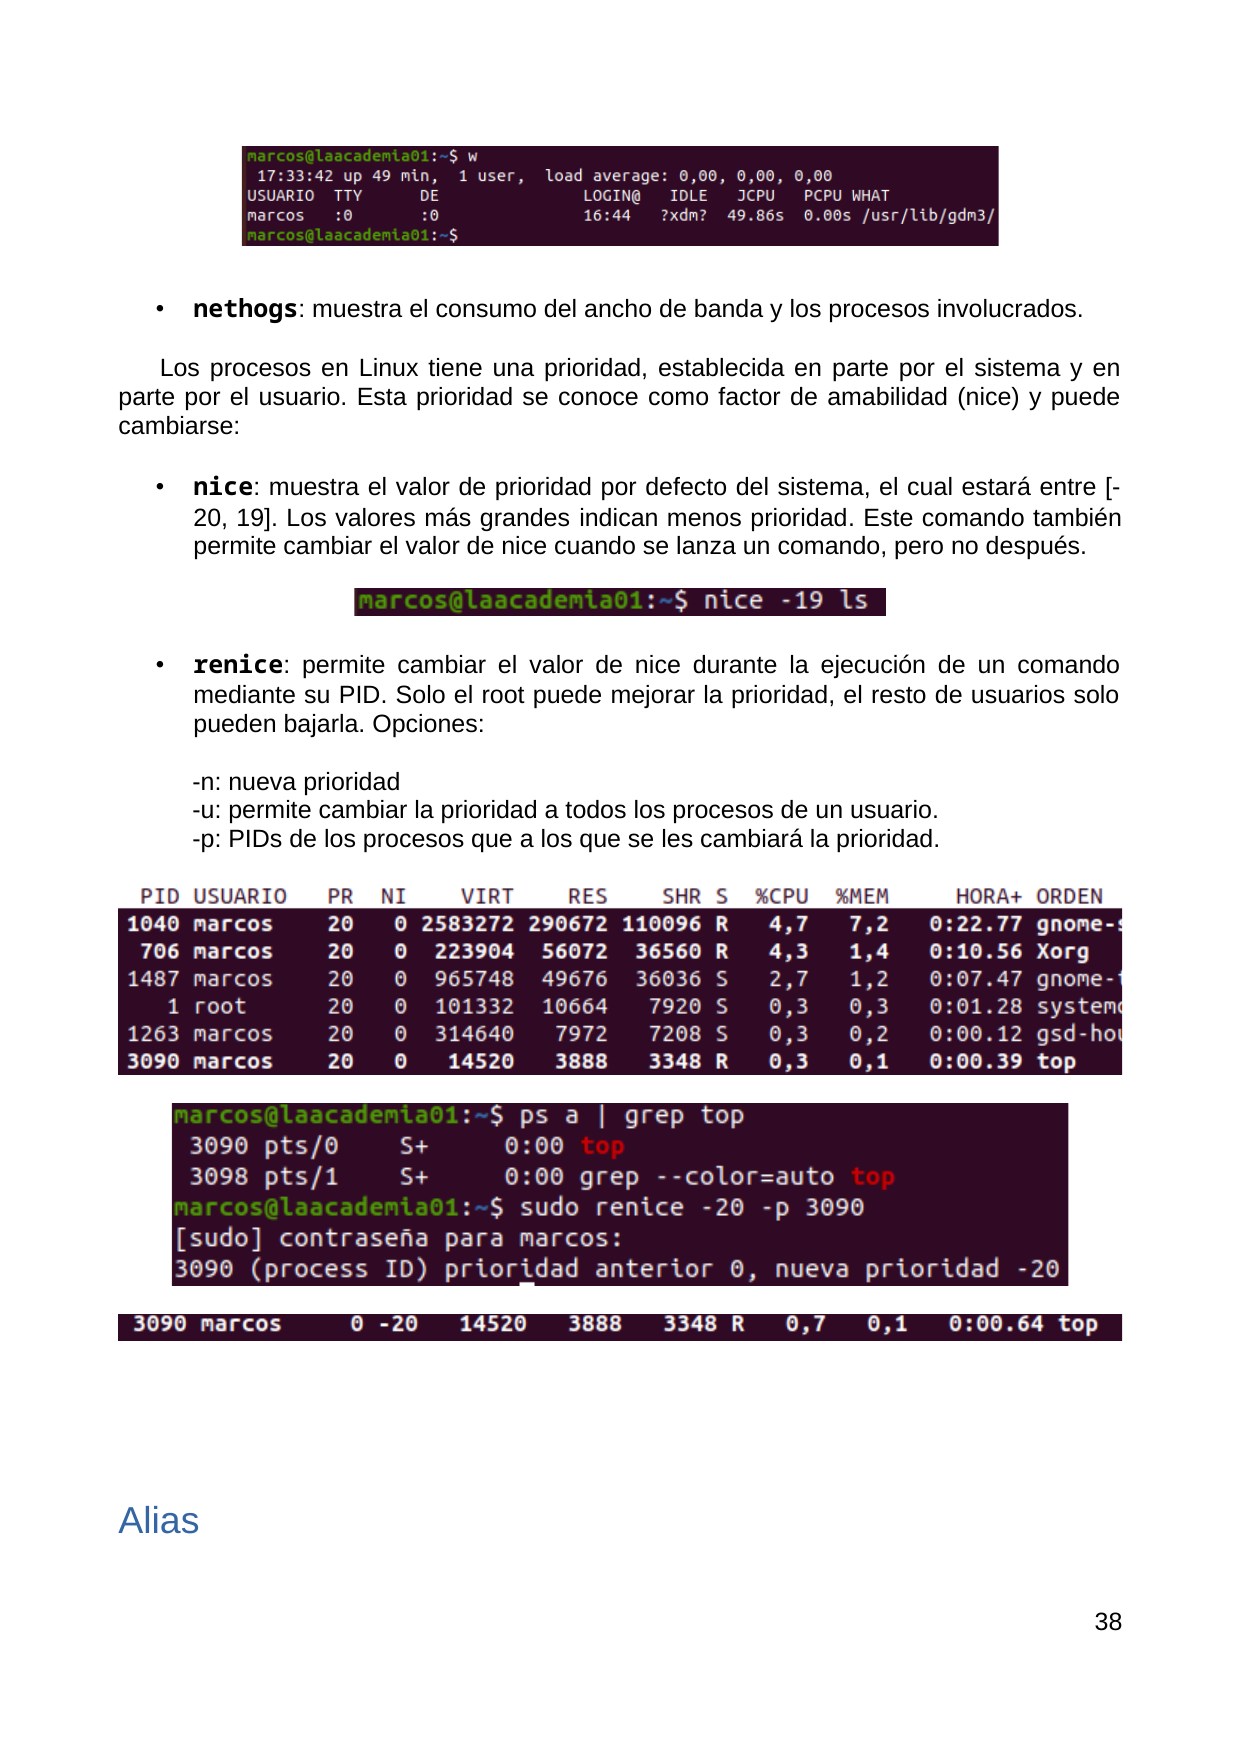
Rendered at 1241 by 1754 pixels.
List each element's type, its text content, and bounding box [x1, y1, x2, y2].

text -n: nueva prioridad [118, 767, 1122, 795]
list nice: muestra el valor de prioridad por defecto del sistema, el cual estará entre [-20, 19]. Los valores más grandes indican menos prioridad. Este comando también permite cambiar el valor de nice cuando se lanza un comando, pero no después. [156, 468, 1122, 560]
text Los procesos en Linux tiene una prioridad, establecida en parte por el sistema y en parte por el usuario. Esta prioridad se conoce como factor de amabilidad (nice) y puede cambiarse: [118, 353, 1122, 440]
picture [118, 881, 1123, 1075]
picture [171, 1103, 1069, 1286]
text Alias [118, 1498, 1122, 1542]
picture [354, 588, 886, 616]
text -p: PIDs de los procesos que a los que se les cambiará la prioridad. [118, 824, 1122, 853]
picture [241, 146, 999, 246]
picture [118, 1314, 1123, 1341]
text -u: permite cambiar la prioridad a todos los procesos de un usuario. [118, 795, 1122, 824]
list renice: permite cambiar el valor de nice durante la ejecución de un comando mediante su PID. Solo el root puede mejorar la prioridad, el resto de usuarios solo pueden bajarla. Opciones: [156, 646, 1122, 738]
list nethogs: muestra el consumo del ancho de banda y los procesos involucrados. [156, 291, 1122, 325]
